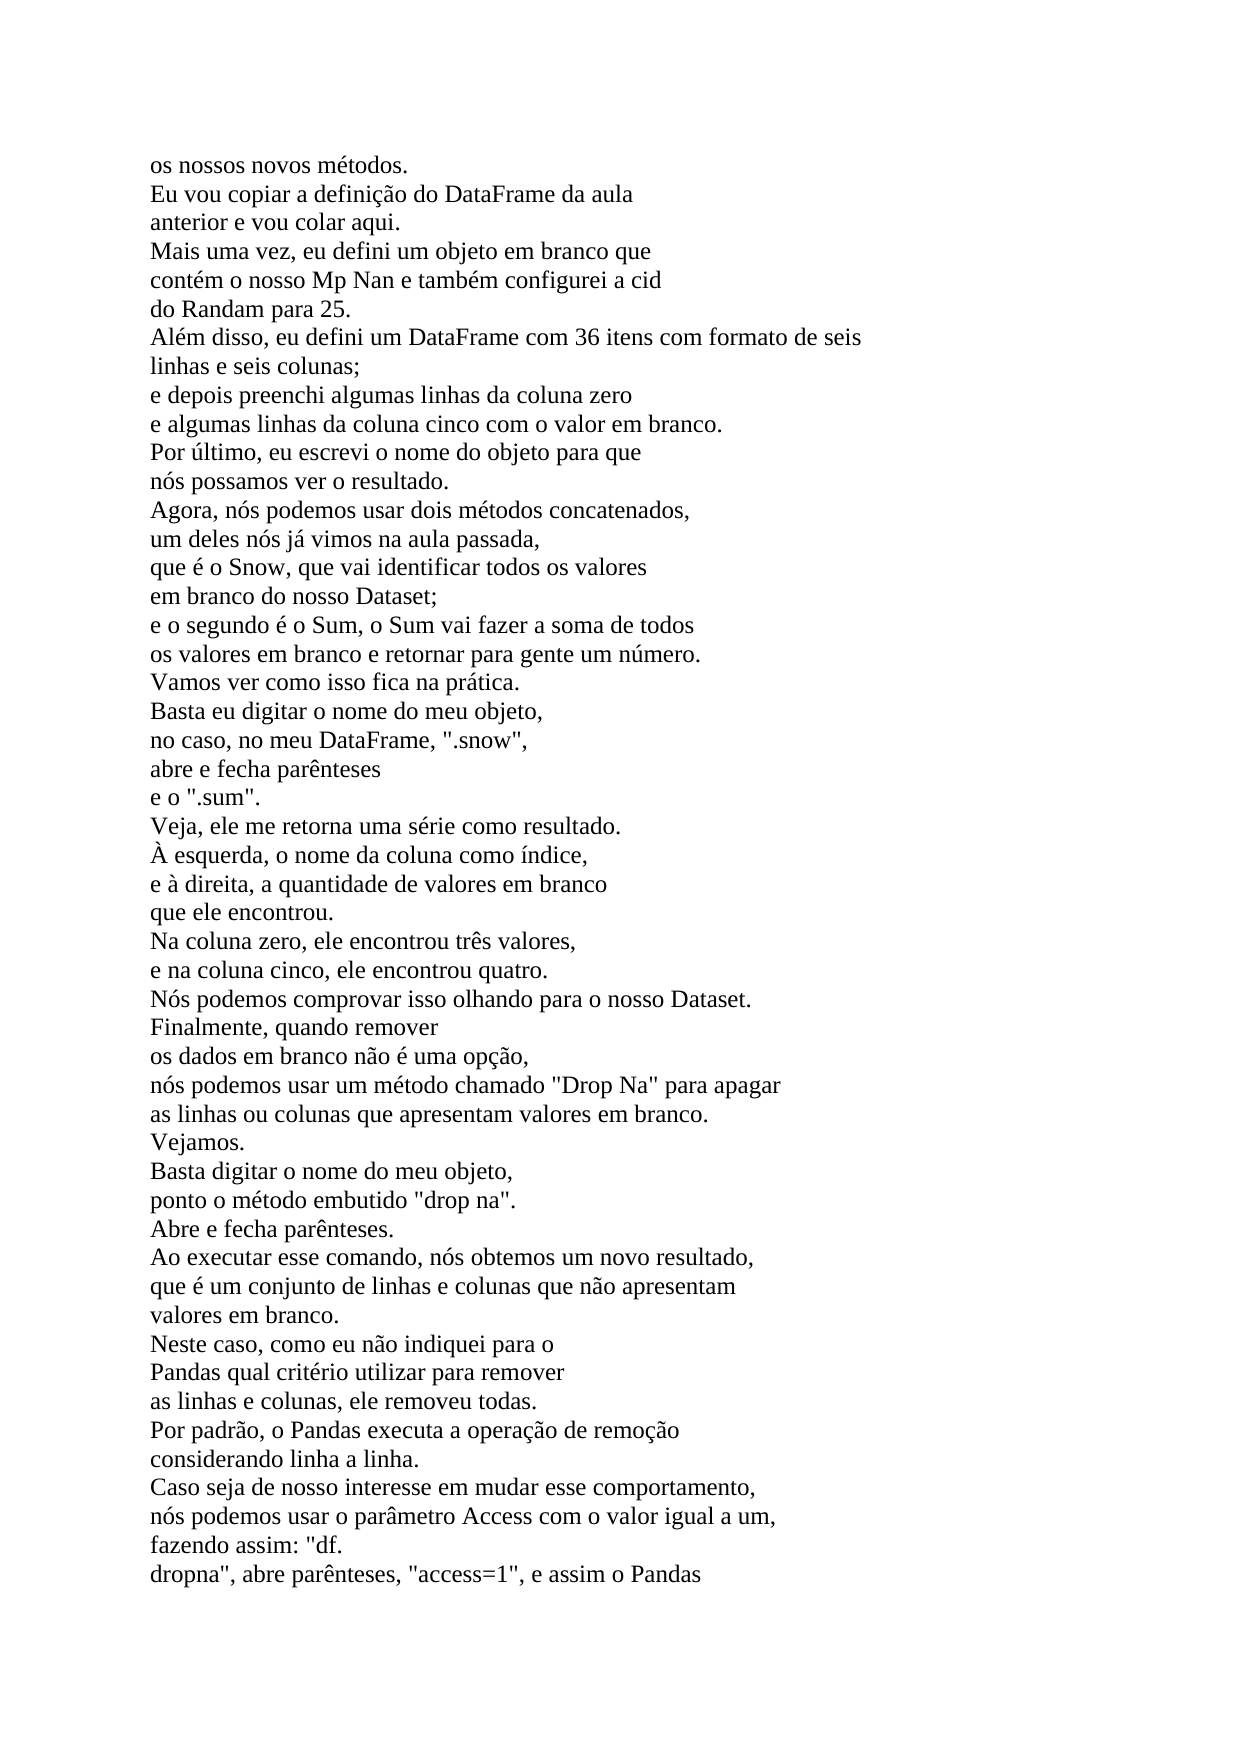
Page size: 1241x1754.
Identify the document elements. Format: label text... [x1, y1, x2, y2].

text nós possamos ver o resultado. [150, 466, 1090, 495]
text e na coluna cinco, ele encontrou quatro. [150, 955, 1090, 984]
text contém o nosso Mp Nan e também configurei a cid [150, 265, 1090, 294]
text que é o Snow, que vai identificar todos os valores [150, 552, 1090, 581]
text as linhas e colunas, ele removeu todas. [150, 1386, 1090, 1415]
text Vamos ver como isso fica na prática. [150, 667, 1090, 696]
text Vejamos. [150, 1127, 1090, 1156]
text e o ".sum". [150, 782, 1090, 811]
text Por padrão, o Pandas executa a operação de remoção [150, 1415, 1090, 1444]
text À esquerda, o nome da coluna como índice, [150, 840, 1090, 869]
text os nossos novos métodos. [150, 150, 1090, 179]
text e o segundo é o Sum, o Sum vai fazer a soma de todos [150, 610, 1090, 639]
text dropna", abre parênteses, "access=1", e assim o Pandas [150, 1559, 1090, 1587]
text linhas e seis colunas; [150, 351, 1090, 380]
text e depois preenchi algumas linhas da coluna zero [150, 380, 1090, 409]
text valores em branco. [150, 1300, 1090, 1329]
text Além disso, eu defini um DataFrame com 36 itens com formato de seis [150, 322, 1090, 351]
text Por último, eu escrevi o nome do objeto para que [150, 437, 1090, 466]
text abre e fecha parênteses [150, 754, 1090, 782]
text Nós podemos comprovar isso olhando para o nosso Dataset. [150, 984, 1090, 1012]
text Basta digitar o nome do meu objeto, [150, 1156, 1090, 1185]
text um deles nós já vimos na aula passada, [150, 524, 1090, 552]
text Eu vou copiar a definição do DataFrame da aula [150, 179, 1090, 207]
text que é um conjunto de linhas e colunas que não apresentam [150, 1271, 1090, 1300]
text e algumas linhas da coluna cinco com o valor em branco. [150, 409, 1090, 437]
text em branco do nosso Dataset; [150, 581, 1090, 610]
text anterior e vou colar aqui. [150, 207, 1090, 236]
text os valores em branco e retornar para gente um número. [150, 639, 1090, 667]
text que ele encontrou. [150, 897, 1090, 926]
text Caso seja de nosso interesse em mudar esse comportamento, [150, 1472, 1090, 1501]
text Finalmente, quando remover [150, 1012, 1090, 1041]
text no caso, no meu DataFrame, ".snow", [150, 725, 1090, 754]
text Agora, nós podemos usar dois métodos concatenados, [150, 495, 1090, 524]
text considerando linha a linha. [150, 1444, 1090, 1472]
text nós podemos usar o parâmetro Access com o valor igual a um, [150, 1501, 1090, 1530]
text Pandas qual critério utilizar para remover [150, 1357, 1090, 1386]
text Na coluna zero, ele encontrou três valores, [150, 926, 1090, 955]
text nós podemos usar um método chamado "Drop Na" para apagar [150, 1070, 1090, 1099]
text Basta eu digitar o nome do meu objeto, [150, 696, 1090, 725]
text as linhas ou colunas que apresentam valores em branco. [150, 1099, 1090, 1127]
text fazendo assim: "df. [150, 1530, 1090, 1559]
text Mais uma vez, eu defini um objeto em branco que [150, 236, 1090, 265]
text e à direita, a quantidade de valores em branco [150, 869, 1090, 897]
text os dados em branco não é uma opção, [150, 1041, 1090, 1070]
text Veja, ele me retorna uma série como resultado. [150, 811, 1090, 840]
text do Randam para 25. [150, 294, 1090, 322]
text Ao executar esse comando, nós obtemos um novo resultado, [150, 1242, 1090, 1271]
text Abre e fecha parênteses. [150, 1214, 1090, 1242]
text ponto o método embutido "drop na". [150, 1185, 1090, 1214]
text Neste caso, como eu não indiquei para o [150, 1329, 1090, 1357]
